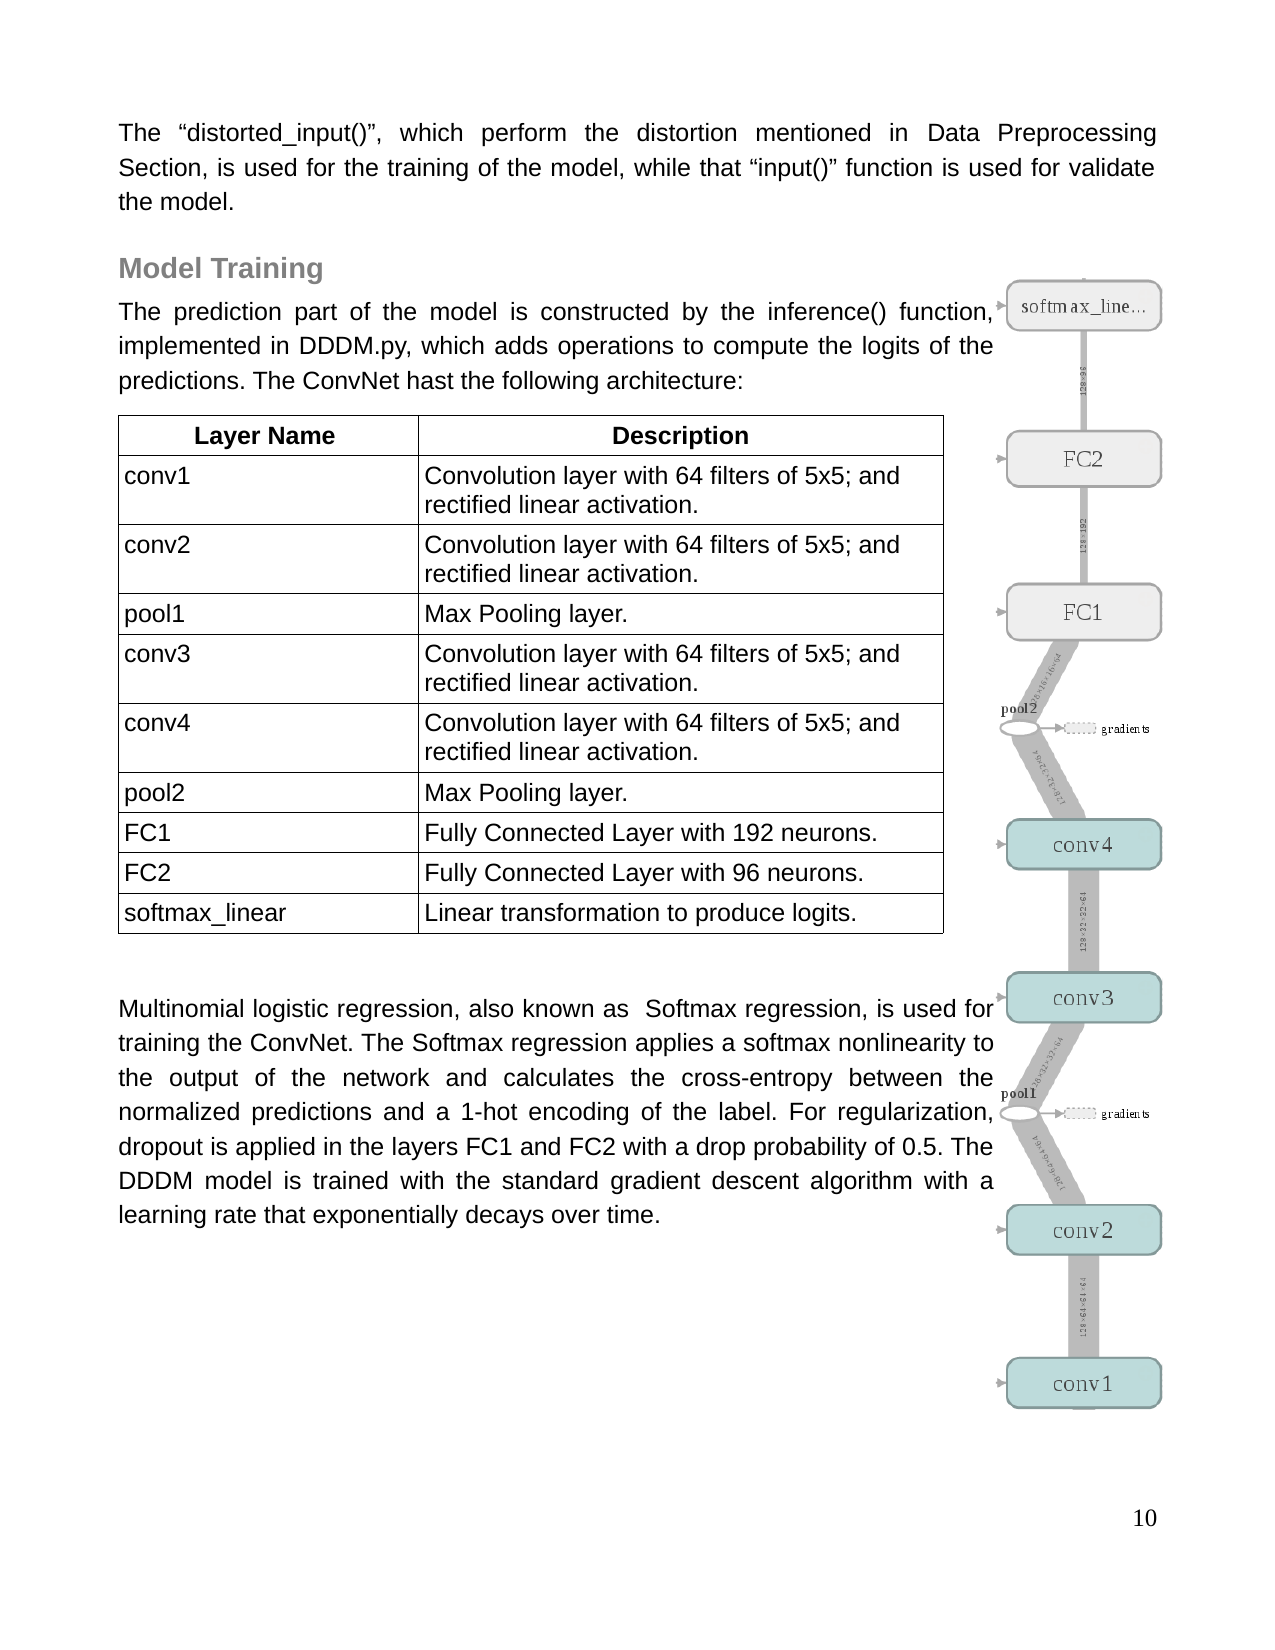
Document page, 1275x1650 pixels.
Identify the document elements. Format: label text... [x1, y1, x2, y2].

text Multinomial logistic regression, also known as Softmax regression, is used for training the ConvNet. The Softmax regression applies a softmax nonlinearity to the output of the network and calculates the cross-entropy between the normalized predictions and a 1-hot encoding of the label. For regularization, dropout is applied in the layers FC1 and FC2 with a drop probability of 0.5. The DDDM model is trained with the standard gradient descent algorithm with a learning rate that exponentially decays over time. [118, 994, 995, 1229]
table_cell Convolution layer with 64 filters of 5x5; and rectified linear activation. [419, 525, 943, 593]
table_cell pool1 [119, 594, 418, 633]
table_header Layer Name [119, 416, 418, 455]
table_cell Max Pooling layer. [419, 773, 943, 812]
table_cell conv4 [119, 704, 418, 772]
table_cell Fully Connected Layer with 192 neurons. [419, 813, 943, 852]
subtitle Model Training [118, 251, 1157, 284]
table_header Description [419, 416, 943, 455]
text The “distorted_input()”, which perform the distortion mentioned in Data Preprocessing Section, is used for the training of the model, while that “input()” function is used for validate the model. [118, 118, 1157, 216]
table_cell Fully Connected Layer with 96 neurons. [419, 853, 943, 893]
table_cell Linear transformation to produce logits. [419, 894, 943, 933]
table_cell FC1 [119, 813, 418, 852]
table_cell softmax_linear [119, 894, 418, 933]
table_cell Convolution layer with 64 filters of 5x5; and rectified linear activation. [419, 635, 943, 703]
table_cell pool2 [119, 773, 418, 812]
table_cell conv2 [119, 525, 418, 593]
picture [995, 278, 1163, 1410]
table_cell Convolution layer with 64 filters of 5x5; and rectified linear activation. [419, 704, 943, 772]
text The prediction part of the model is constructed by the inference() function, implemented in DDDM.py, which adds operations to compute the logits of the predictions. The ConvNet hast the following architecture: [118, 297, 995, 394]
table_cell conv3 [119, 635, 418, 703]
table_cell Max Pooling layer. [419, 594, 943, 633]
table_cell Convolution layer with 64 filters of 5x5; and rectified linear activation. [419, 456, 943, 524]
table_cell FC2 [119, 853, 418, 893]
table_cell conv1 [119, 456, 418, 524]
